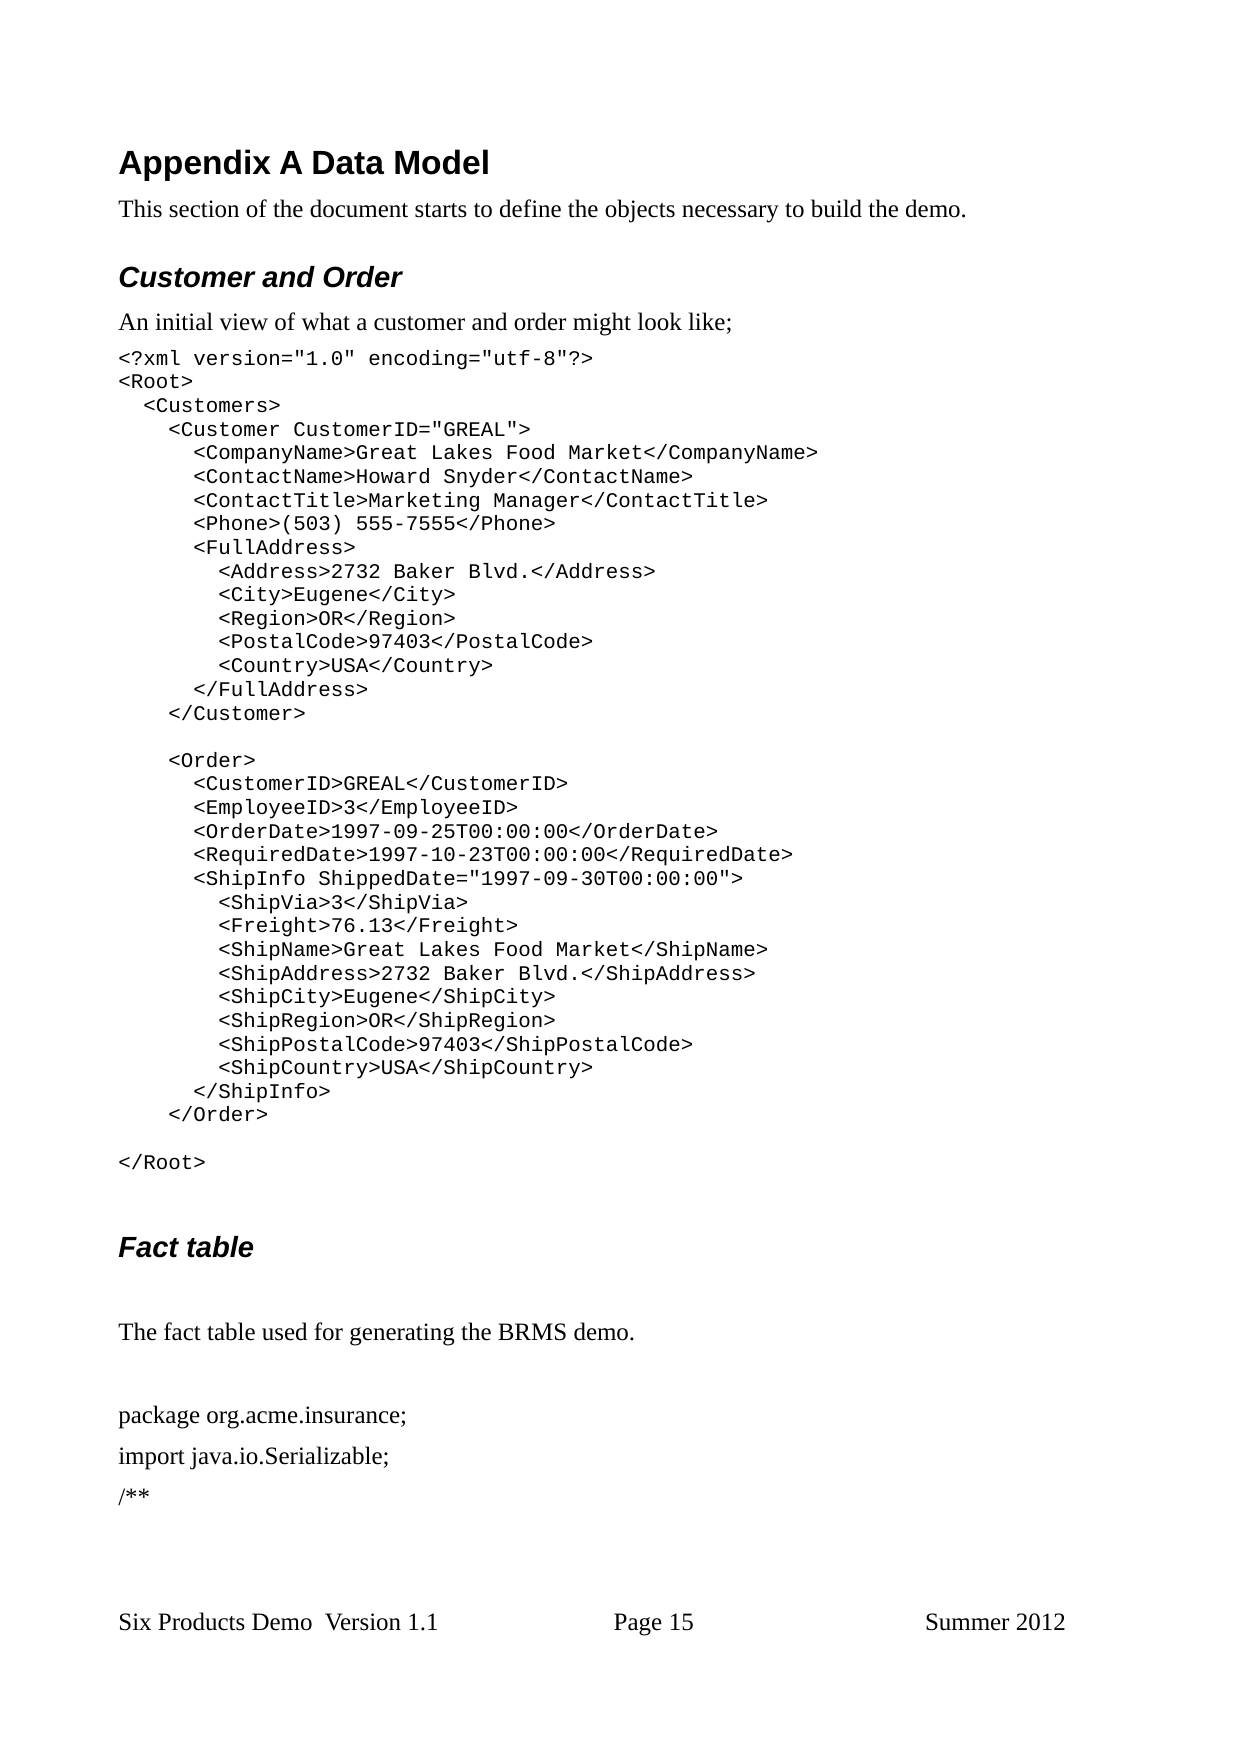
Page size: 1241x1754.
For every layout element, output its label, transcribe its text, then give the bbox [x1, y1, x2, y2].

text <ShipRegion>OR</ShipRegion> [118, 1010, 1122, 1033]
text <EmployeeID>3</EmployeeID> [118, 797, 1122, 821]
subtitle Customer and Order [118, 261, 1122, 294]
text import java.io.Serializable; [118, 1441, 1122, 1470]
text <ShipInfo ShippedDate="1997-09-30T00:00:00"> [118, 868, 1122, 892]
text package org.acme.insurance; [118, 1400, 1122, 1428]
text </Root> [118, 1152, 1122, 1175]
text <Region>OR</Region> [118, 608, 1122, 632]
text <ShipName>Great Lakes Food Market</ShipName> [118, 939, 1122, 963]
text <ContactName>Howard Snyder</ContactName> [118, 466, 1122, 490]
subtitle Appendix A Data Model [118, 143, 1122, 182]
text </Order> [118, 1104, 1122, 1128]
text /** [118, 1482, 1122, 1511]
text </ShipInfo> [118, 1081, 1122, 1104]
text <?xml version="1.0" encoding="utf-8"?> [118, 348, 1122, 371]
text <ShipVia>3</ShipVia> [118, 892, 1122, 915]
subtitle Fact table [118, 1230, 1122, 1263]
text <RequiredDate>1997-10-23T00:00:00</RequiredDate> [118, 844, 1122, 868]
text <ShipAddress>2732 Baker Blvd.</ShipAddress> [118, 963, 1122, 986]
text <City>Eugene</City> [118, 584, 1122, 608]
text <ContactTitle>Marketing Manager</ContactTitle> [118, 490, 1122, 513]
text </FullAddress> [118, 679, 1122, 702]
text This section of the document starts to define the objects necessary to build the demo. [118, 194, 1122, 223]
text <OrderDate>1997-09-25T00:00:00</OrderDate> [118, 821, 1122, 844]
text <Root> [118, 371, 1122, 395]
text <FullAddress> [118, 537, 1122, 561]
text The fact table used for generating the BRMS demo. [118, 1317, 1122, 1346]
text <ShipCity>Eugene</ShipCity> [118, 986, 1122, 1010]
text <CustomerID>GREAL</CustomerID> [118, 773, 1122, 797]
text <Country>USA</Country> [118, 655, 1122, 679]
text <Customers> [118, 395, 1122, 419]
text <Order> [118, 750, 1122, 773]
text <Freight>76.13</Freight> [118, 915, 1122, 939]
text An initial view of what a customer and order might look like; [118, 307, 1122, 335]
text <ShipCountry>USA</ShipCountry> [118, 1057, 1122, 1081]
text <Address>2732 Baker Blvd.</Address> [118, 561, 1122, 584]
text <Customer CustomerID="GREAL"> [118, 419, 1122, 442]
text <Phone>(503) 555-7555</Phone> [118, 513, 1122, 537]
text </Customer> [118, 702, 1122, 726]
text <PostalCode>97403</PostalCode> [118, 632, 1122, 655]
text <ShipPostalCode>97403</ShipPostalCode> [118, 1033, 1122, 1057]
text <CompanyName>Great Lakes Food Market</CompanyName> [118, 442, 1122, 466]
